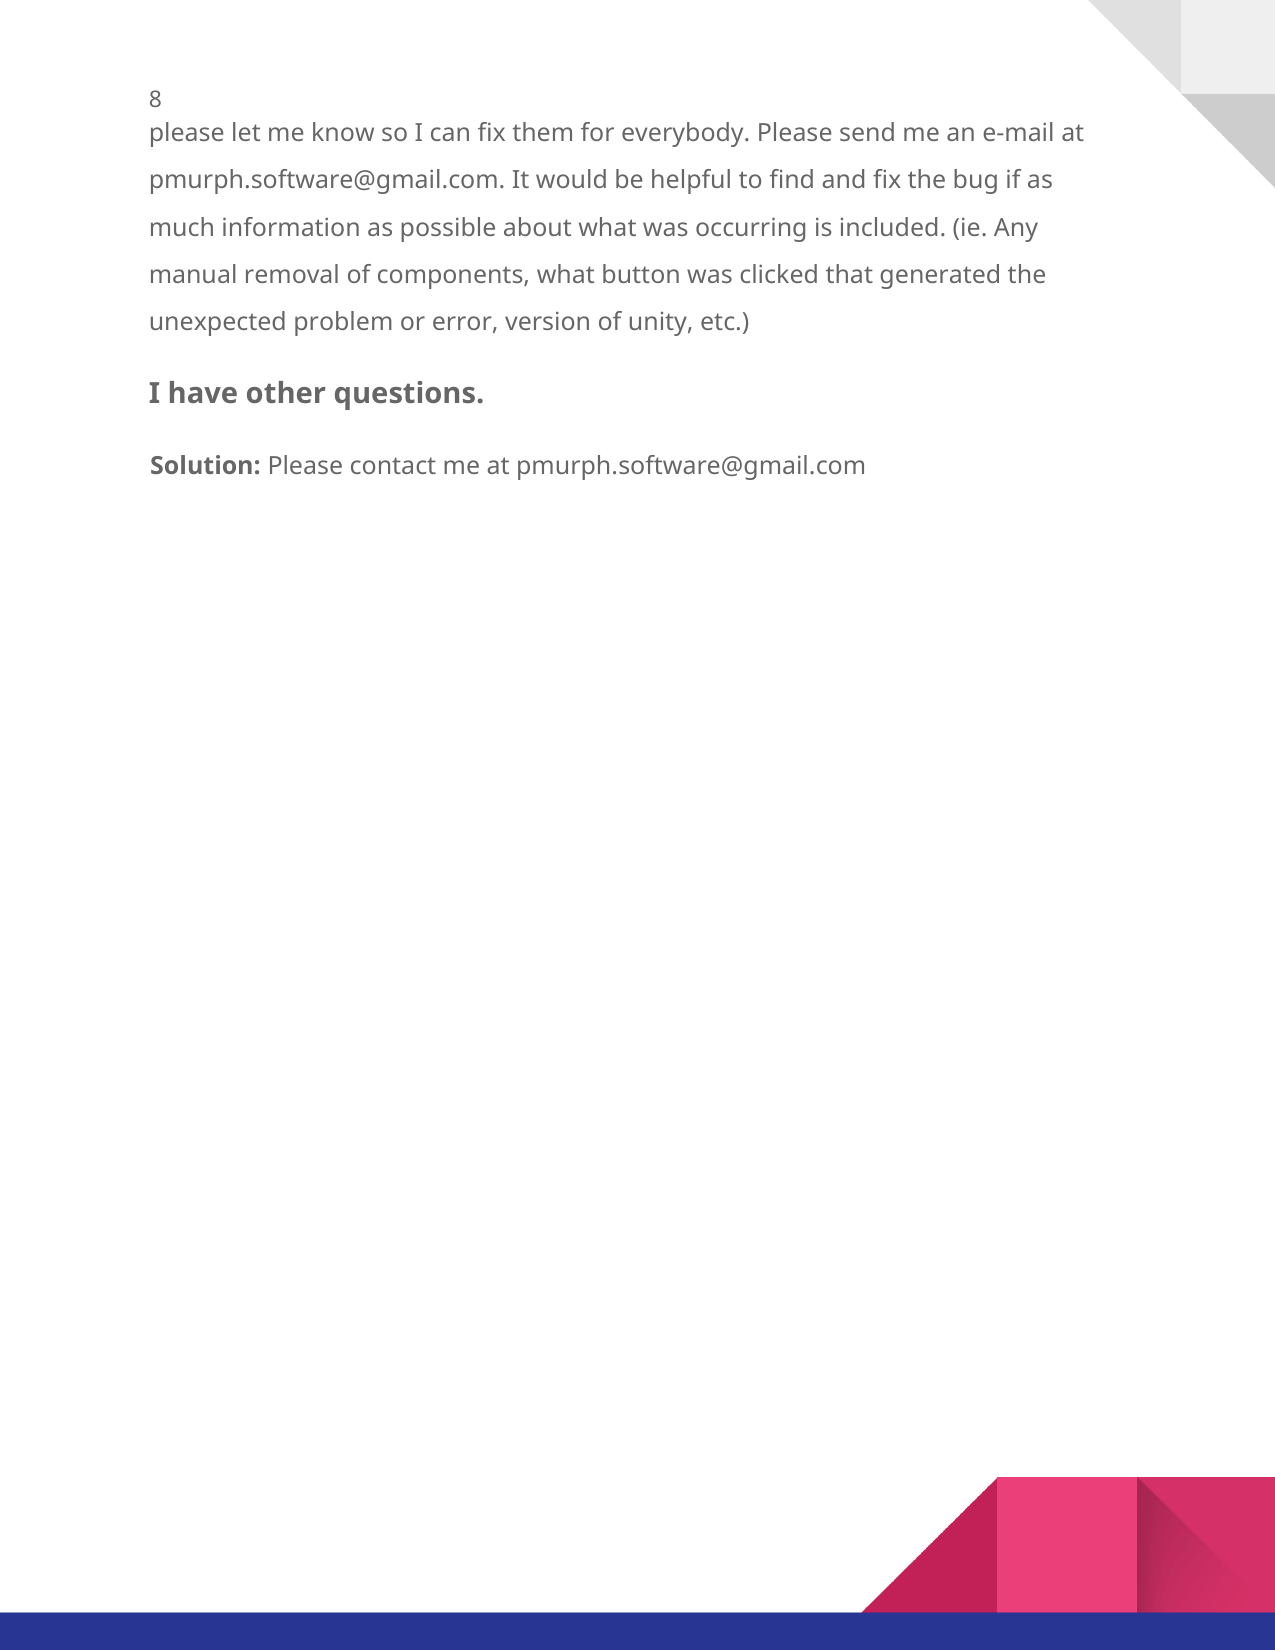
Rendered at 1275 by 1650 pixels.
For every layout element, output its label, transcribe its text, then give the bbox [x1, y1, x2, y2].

text please let me know so I can fix them for everybody. Please send me an e-mail at pmurph.software@gmail.com. It would be helpful to find and fix the bug if as much information as possible about what was occurring is included. (ie. Any manual removal of components, what button was clicked that generated the unexpected problem or error, version of unity, etc.) [148, 114, 1125, 338]
picture [0, 1475, 1275, 1650]
text I have other questions. [148, 372, 1125, 412]
text Solution: Please contact me at pmurph.software@gmail.com [148, 448, 1125, 482]
picture [1087, 0, 1275, 188]
